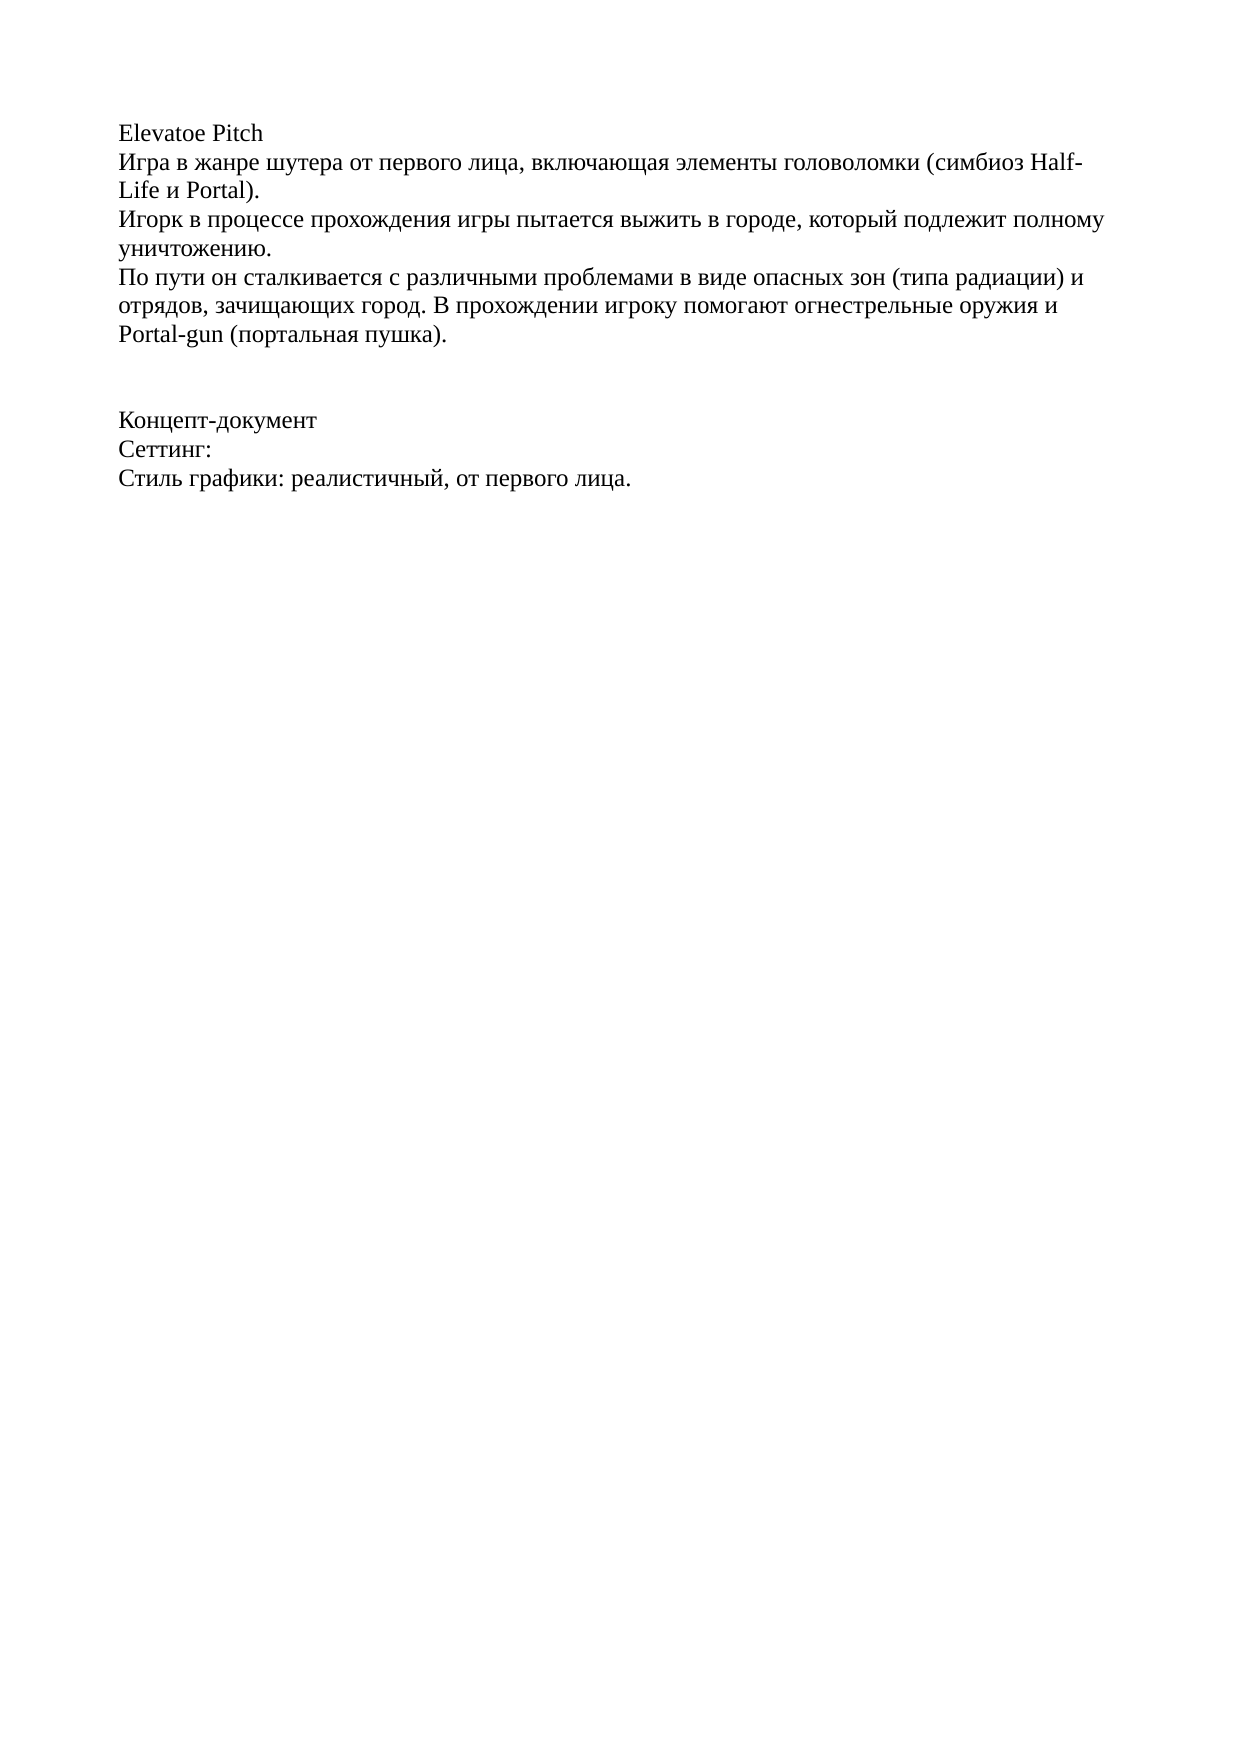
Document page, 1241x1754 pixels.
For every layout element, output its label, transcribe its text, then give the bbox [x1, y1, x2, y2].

text По пути он сталкивается с различными проблемами в виде опасных зон (типа радиации) и отрядов, зачищающих город. В прохождении игроку помогают огнестрельные оружия и Portal-gun (портальная пушка). [118, 262, 1122, 348]
text Концепт-документ [118, 406, 1122, 434]
text Игра в жанре шутера от первого лица, включающая элементы головоломки (симбиоз Half-Life и Portal). [118, 147, 1122, 204]
text Игорк в процессе прохождения игры пытается выжить в городе, который подлежит полному уничтожению. [118, 204, 1122, 262]
text Стиль графики: реалистичный, от первого лица. [118, 463, 1122, 492]
text Сеттинг: [118, 434, 1122, 463]
text Elevatoe Pitch [118, 118, 1122, 147]
